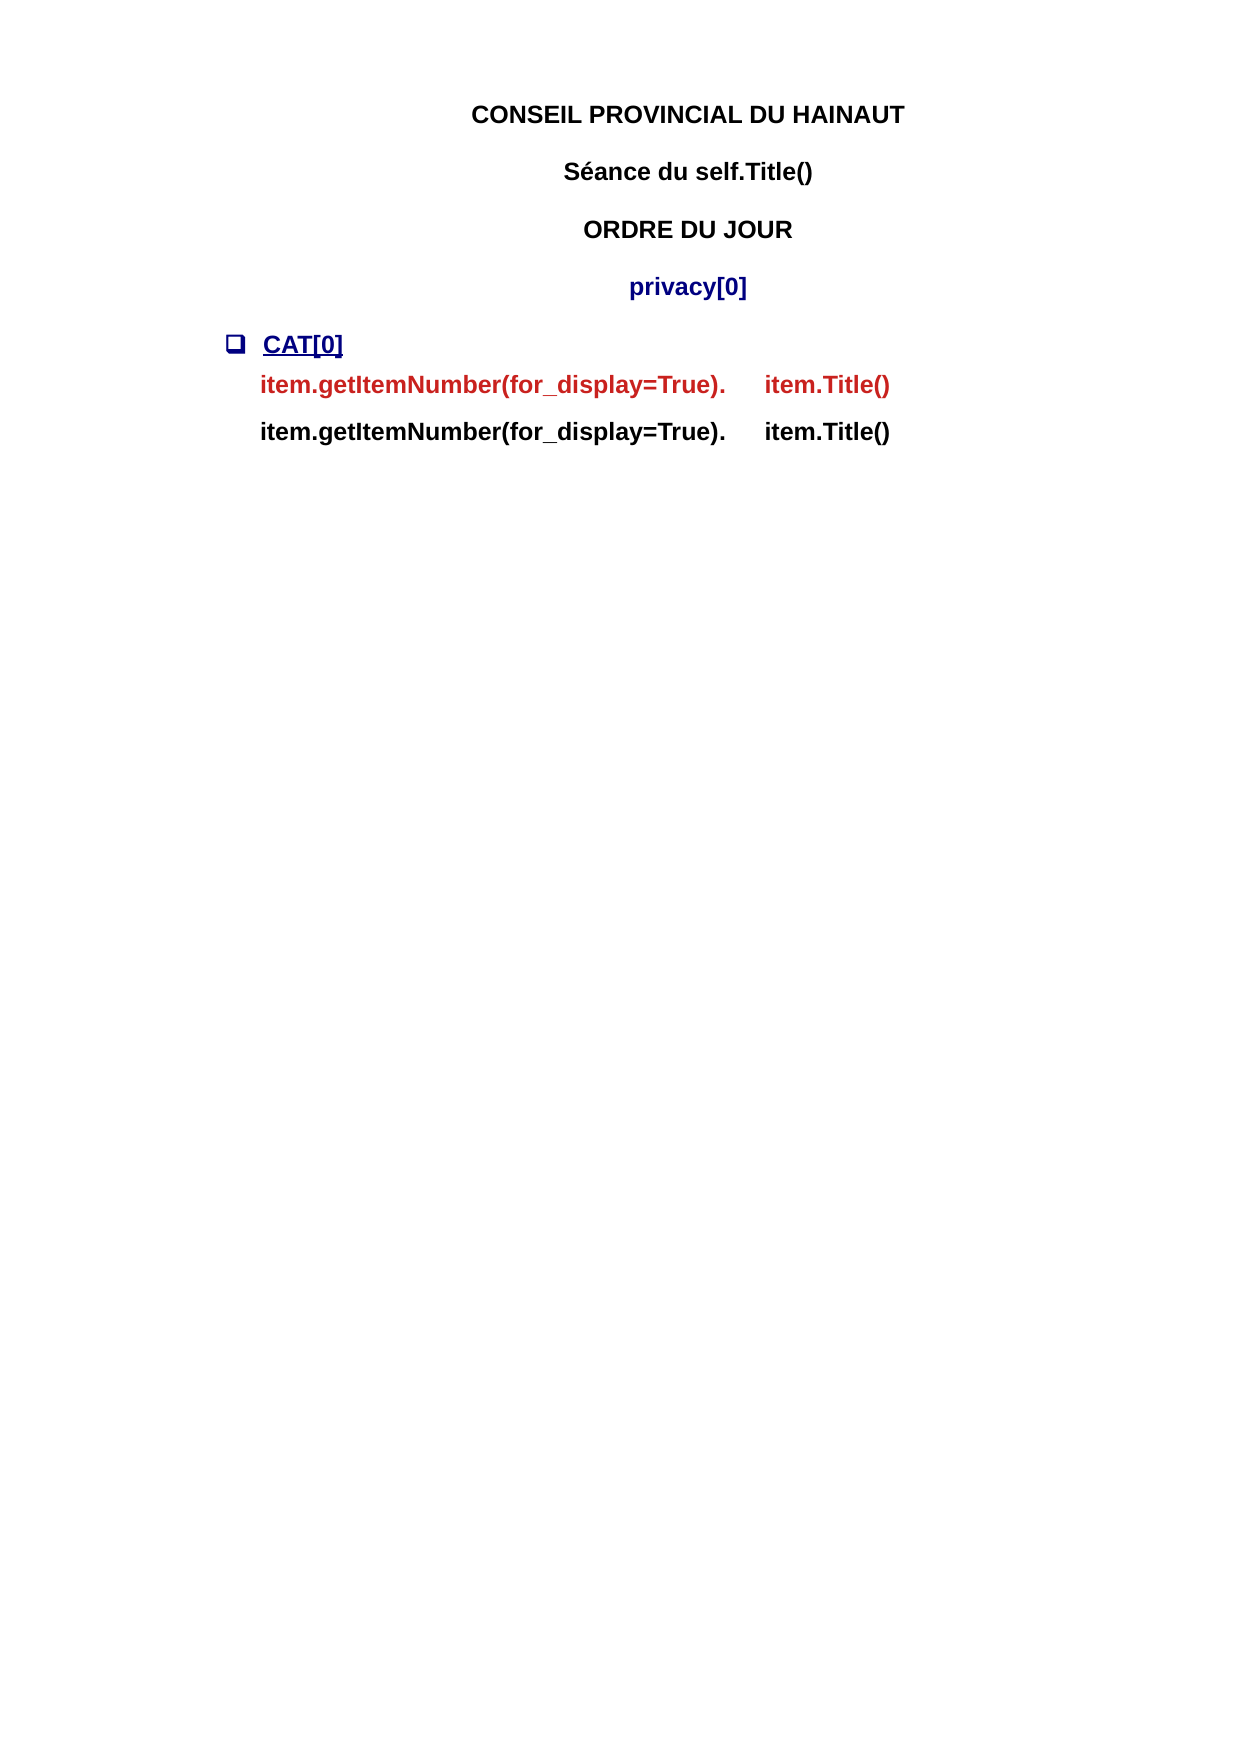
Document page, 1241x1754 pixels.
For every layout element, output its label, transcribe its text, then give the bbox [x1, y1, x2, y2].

text CONSEIL PROVINCIAL DU HAINAUT [224, 99, 1152, 128]
subtitle privacy[0] [224, 272, 1152, 301]
list cat[0] [224, 329, 1152, 358]
text ORDRE DU JOUR [224, 214, 1152, 243]
text Séance du self.Title() [224, 157, 1152, 186]
text item.getItemNumber(for_display=True). item.Title() [260, 370, 1152, 399]
text item.getItemNumber(for_display=True). item.Title() [260, 417, 1152, 445]
